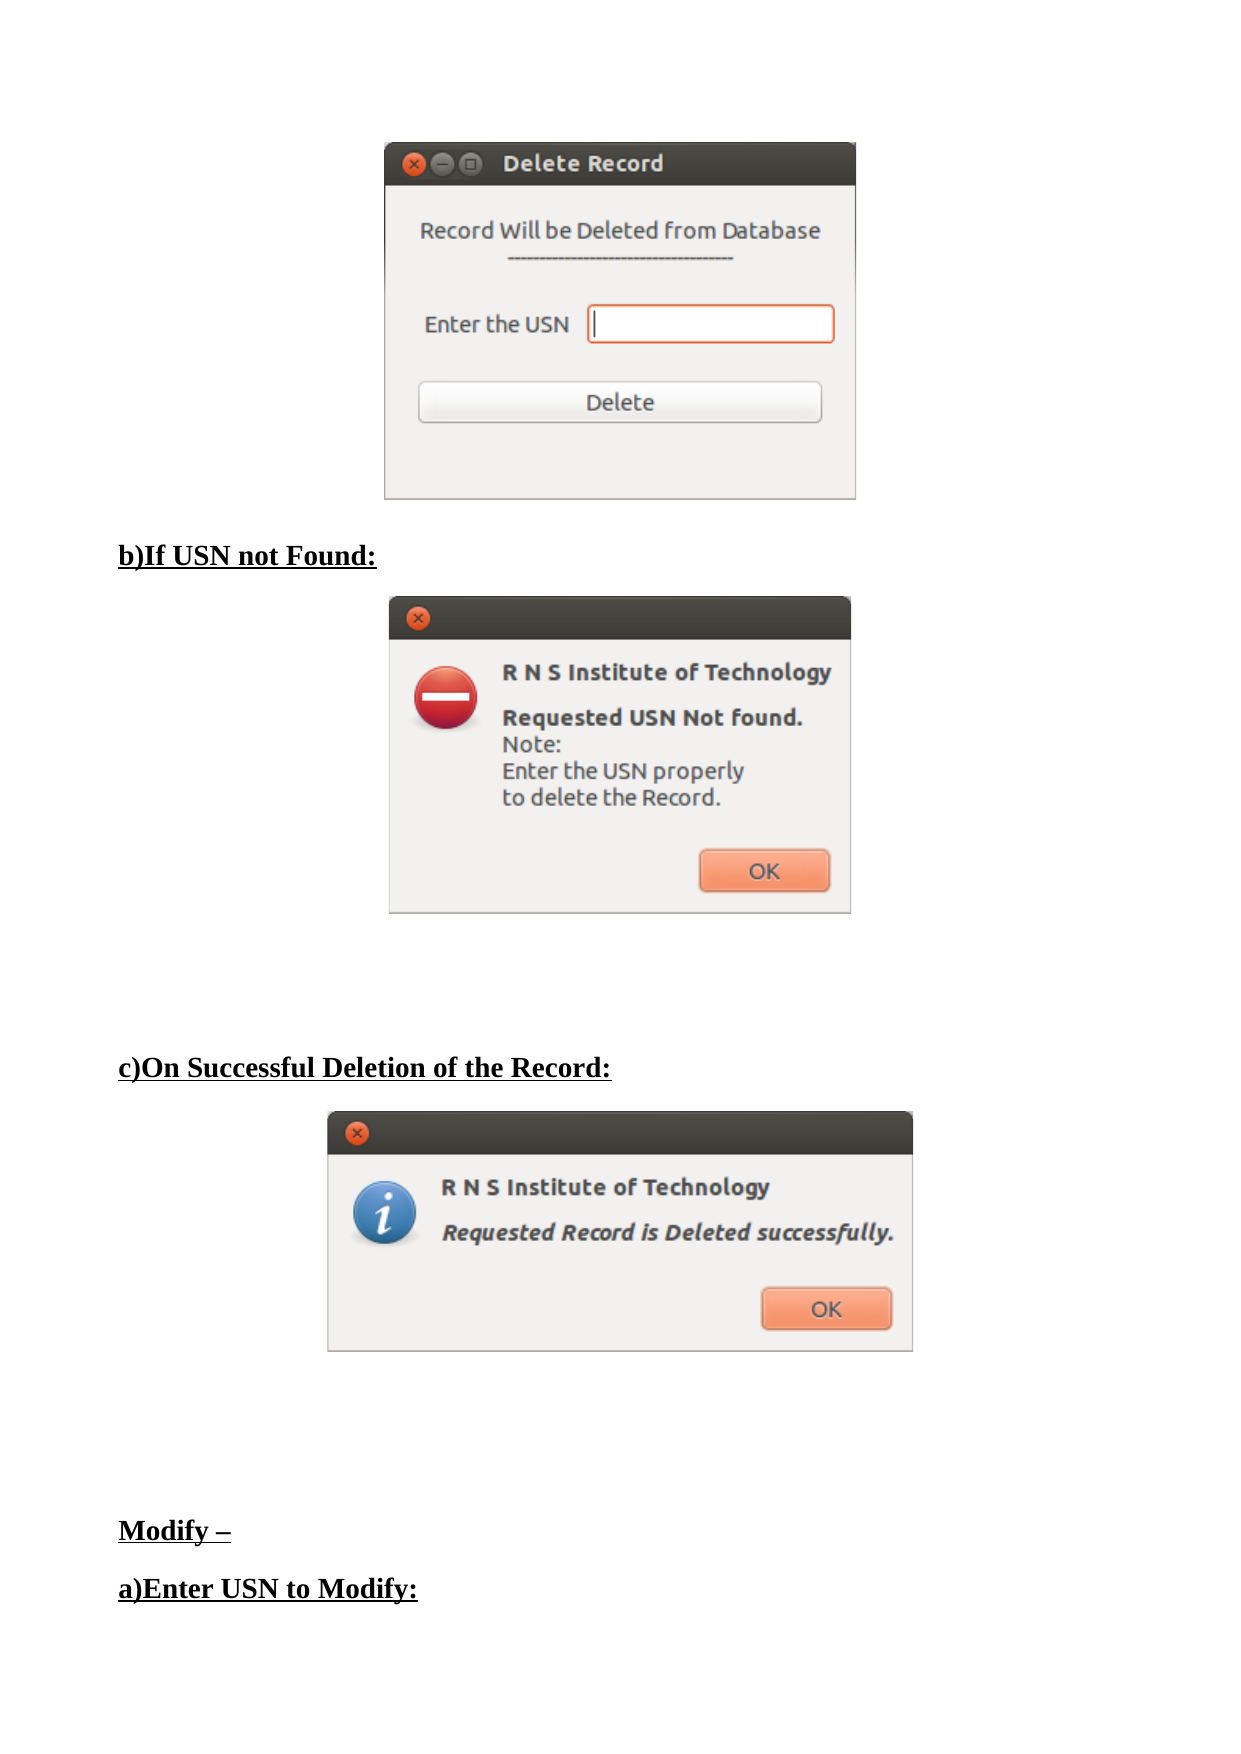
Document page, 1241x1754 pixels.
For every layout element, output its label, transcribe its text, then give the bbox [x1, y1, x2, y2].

text Modify – [118, 1513, 1122, 1546]
picture [327, 1111, 914, 1352]
picture [384, 142, 857, 500]
text c)On Successful Deletion of the Record: [118, 1051, 1122, 1084]
text a)Enter USN to Modify: [118, 1571, 1122, 1605]
picture [388, 596, 852, 914]
text b)If USN not Found: [118, 538, 1122, 572]
